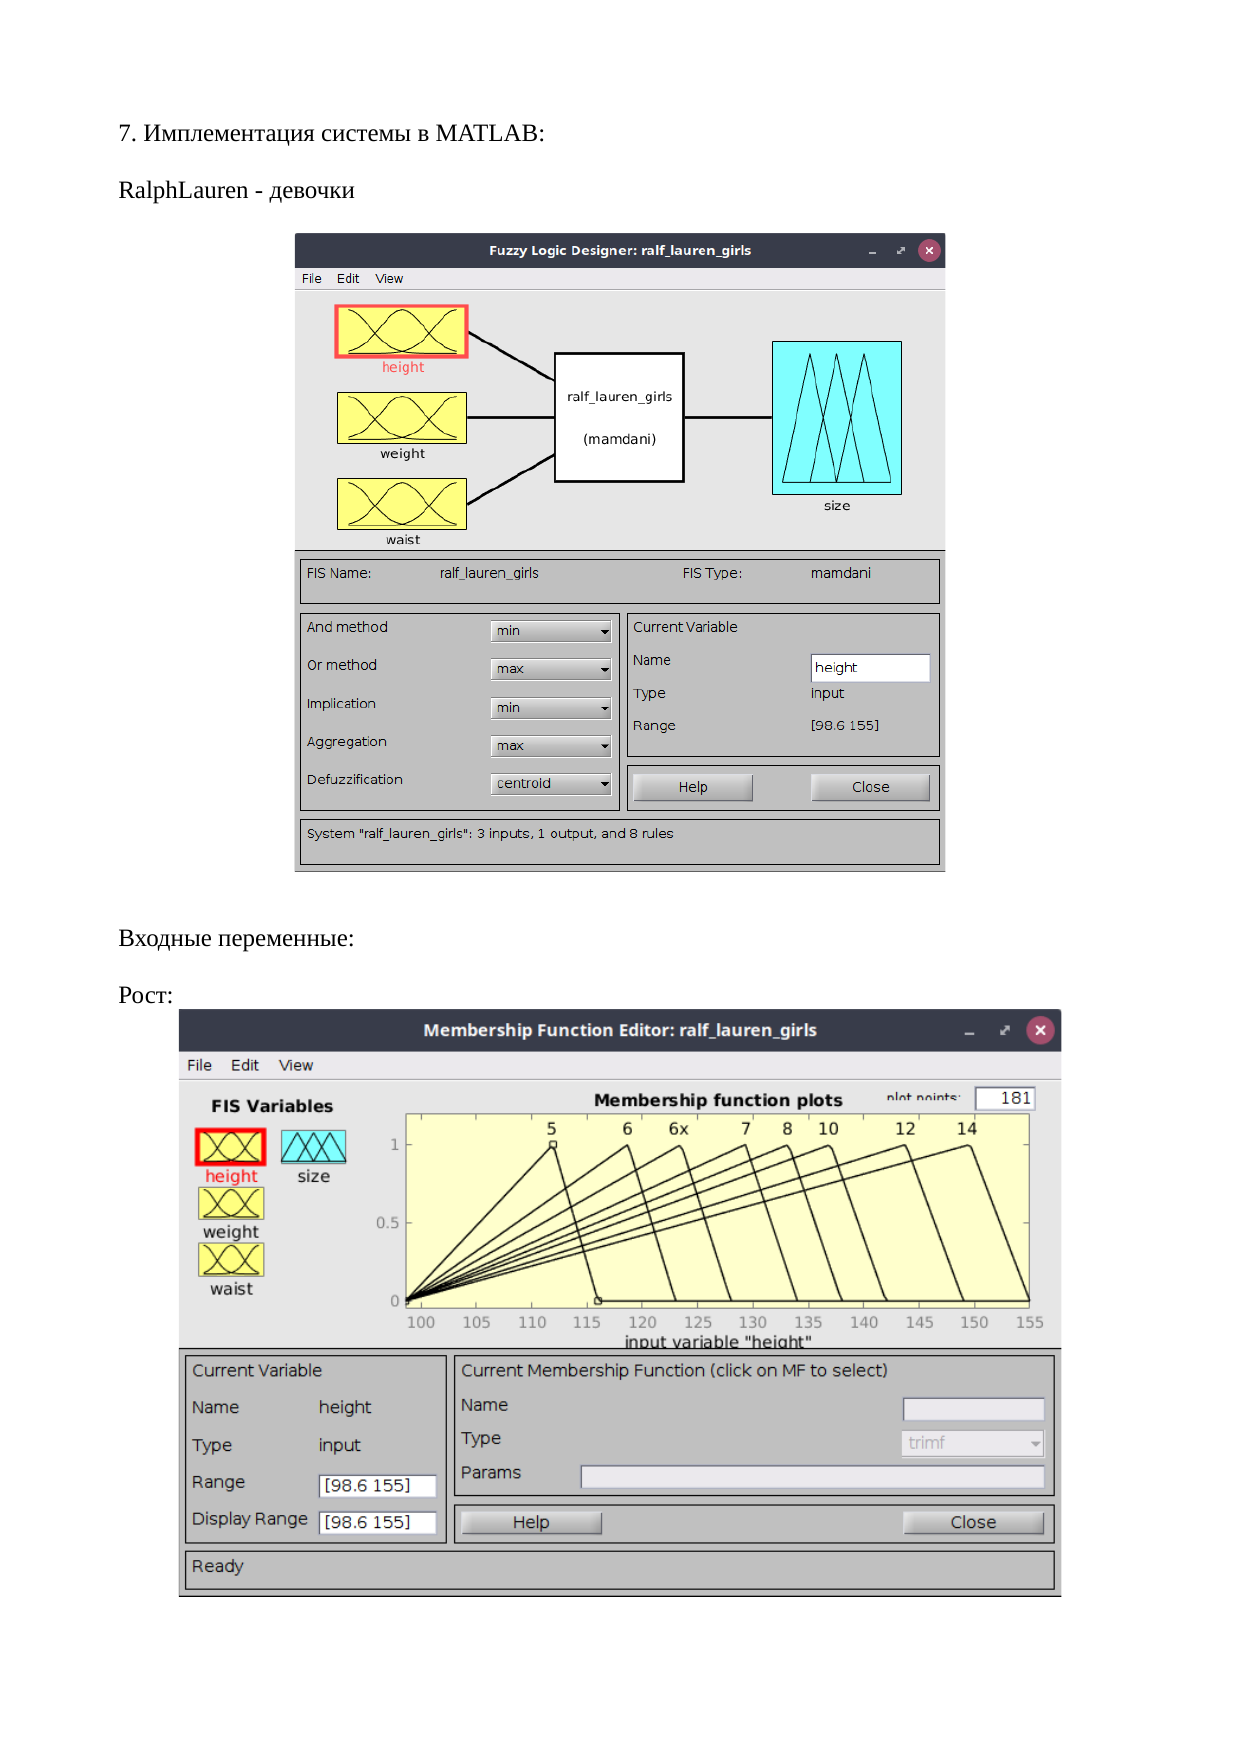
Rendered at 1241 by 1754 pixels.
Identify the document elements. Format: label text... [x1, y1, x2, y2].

picture [178, 1009, 1062, 1597]
picture [294, 233, 946, 872]
text 7. Имплементация системы в MATLAB: [118, 118, 1122, 147]
text Входные переменные: [118, 923, 1122, 952]
text RalphLauren - девочки [118, 176, 1122, 204]
text Рост: [118, 981, 1122, 1009]
